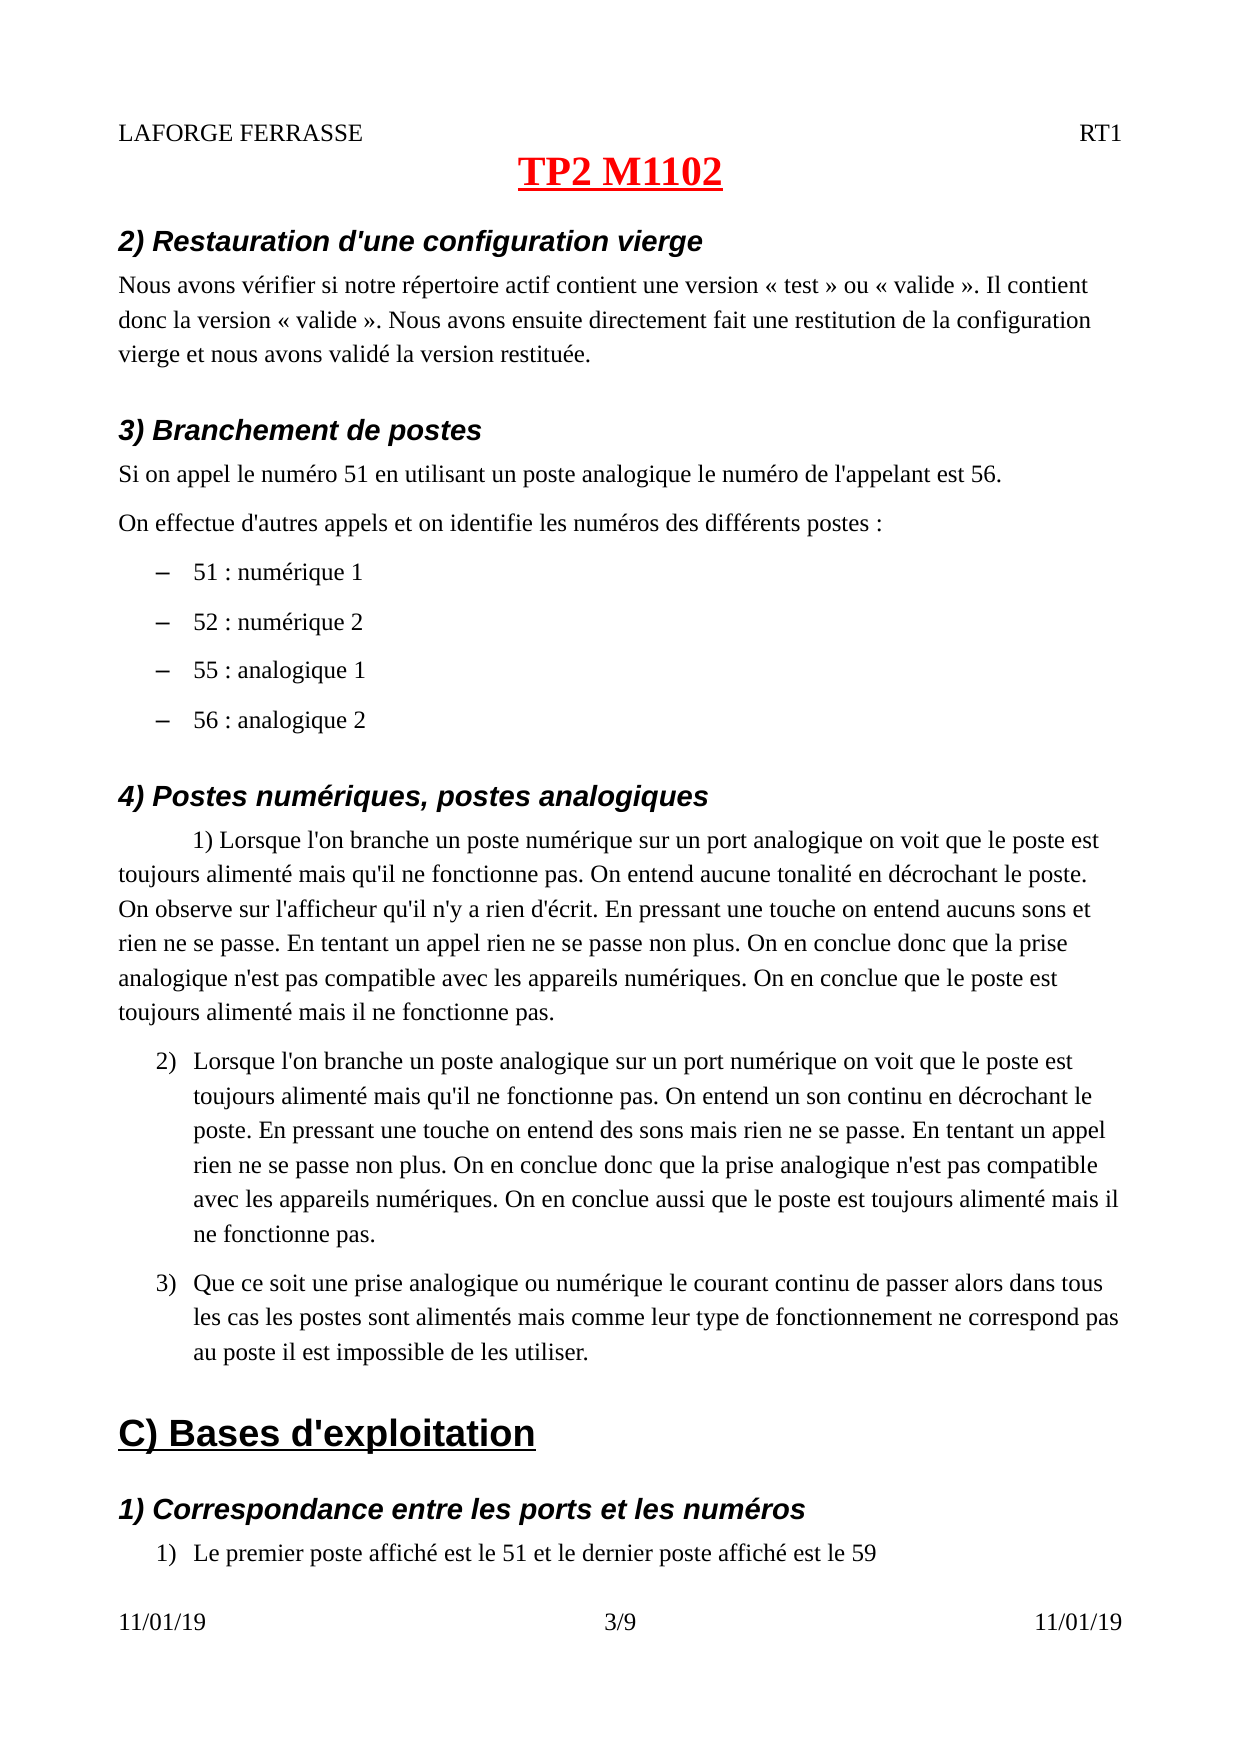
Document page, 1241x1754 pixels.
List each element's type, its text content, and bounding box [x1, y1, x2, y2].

list Lorsque l'on branche un poste analogique sur un port numérique on voit que le poste est toujours alimenté mais qu'il ne fonctionne pas. On entend un son continu en décrochant le poste. En pressant une touche on entend des sons mais rien ne se passe. En tentant un appel rien ne se passe non plus. On en conclue donc que la prise analogique n'est pas compatible avec les appareils numériques. On en conclue aussi que le poste est toujours alimenté mais il ne fonctionne pas. [156, 1046, 1122, 1247]
text Si on appel le numéro 51 en utilisant un poste analogique le numéro de l'appelant est 56. [118, 459, 1122, 488]
list 56 : analogique 2 [156, 705, 1122, 733]
list Le premier poste affiché est le 51 et le dernier poste affiché est le 59 [156, 1538, 1122, 1567]
list 52 : numérique 2 [156, 607, 1122, 635]
subtitle 2) Restauration d'une configuration vierge [118, 224, 1122, 258]
list 51 : numérique 1 [156, 557, 1122, 586]
subtitle 1) Correspondance entre les ports et les numéros [118, 1492, 1122, 1525]
list 55 : analogique 1 [156, 656, 1122, 684]
text On effectue d'autres appels et on identifie les numéros des différents postes : [118, 508, 1122, 537]
text 1) Lorsque l'on branche un poste numérique sur un port analogique on voit que le poste est toujours alimenté mais qu'il ne fonctionne pas. On entend aucune tonalité en décrochant le poste. On observe sur l'afficheur qu'il n'y a rien d'écrit. En pressant une touche on entend aucuns sons et rien ne se passe. En tentant un appel rien ne se passe non plus. On en conclue donc que la prise analogique n'est pas compatible avec les appareils numériques. On en conclue que le poste est toujours alimenté mais il ne fonctionne pas. [118, 825, 1122, 1026]
text Nous avons vérifier si notre répertoire actif contient une version « test » ou « valide ». Il contient donc la version « valide ». Nous avons ensuite directement fait une restitution de la configuration vierge et nous avons validé la version restituée. [118, 270, 1122, 368]
subtitle 3) Branchement de postes [118, 413, 1122, 447]
subtitle 4) Postes numériques, postes analogiques [118, 779, 1122, 812]
list Que ce soit une prise analogique ou numérique le courant continu de passer alors dans tous les cas les postes sont alimentés mais comme leur type de fonctionnement ne correspond pas au poste il est impossible de les utiliser. [156, 1268, 1122, 1365]
subtitle C) Bases d'exploitation [118, 1411, 1122, 1454]
